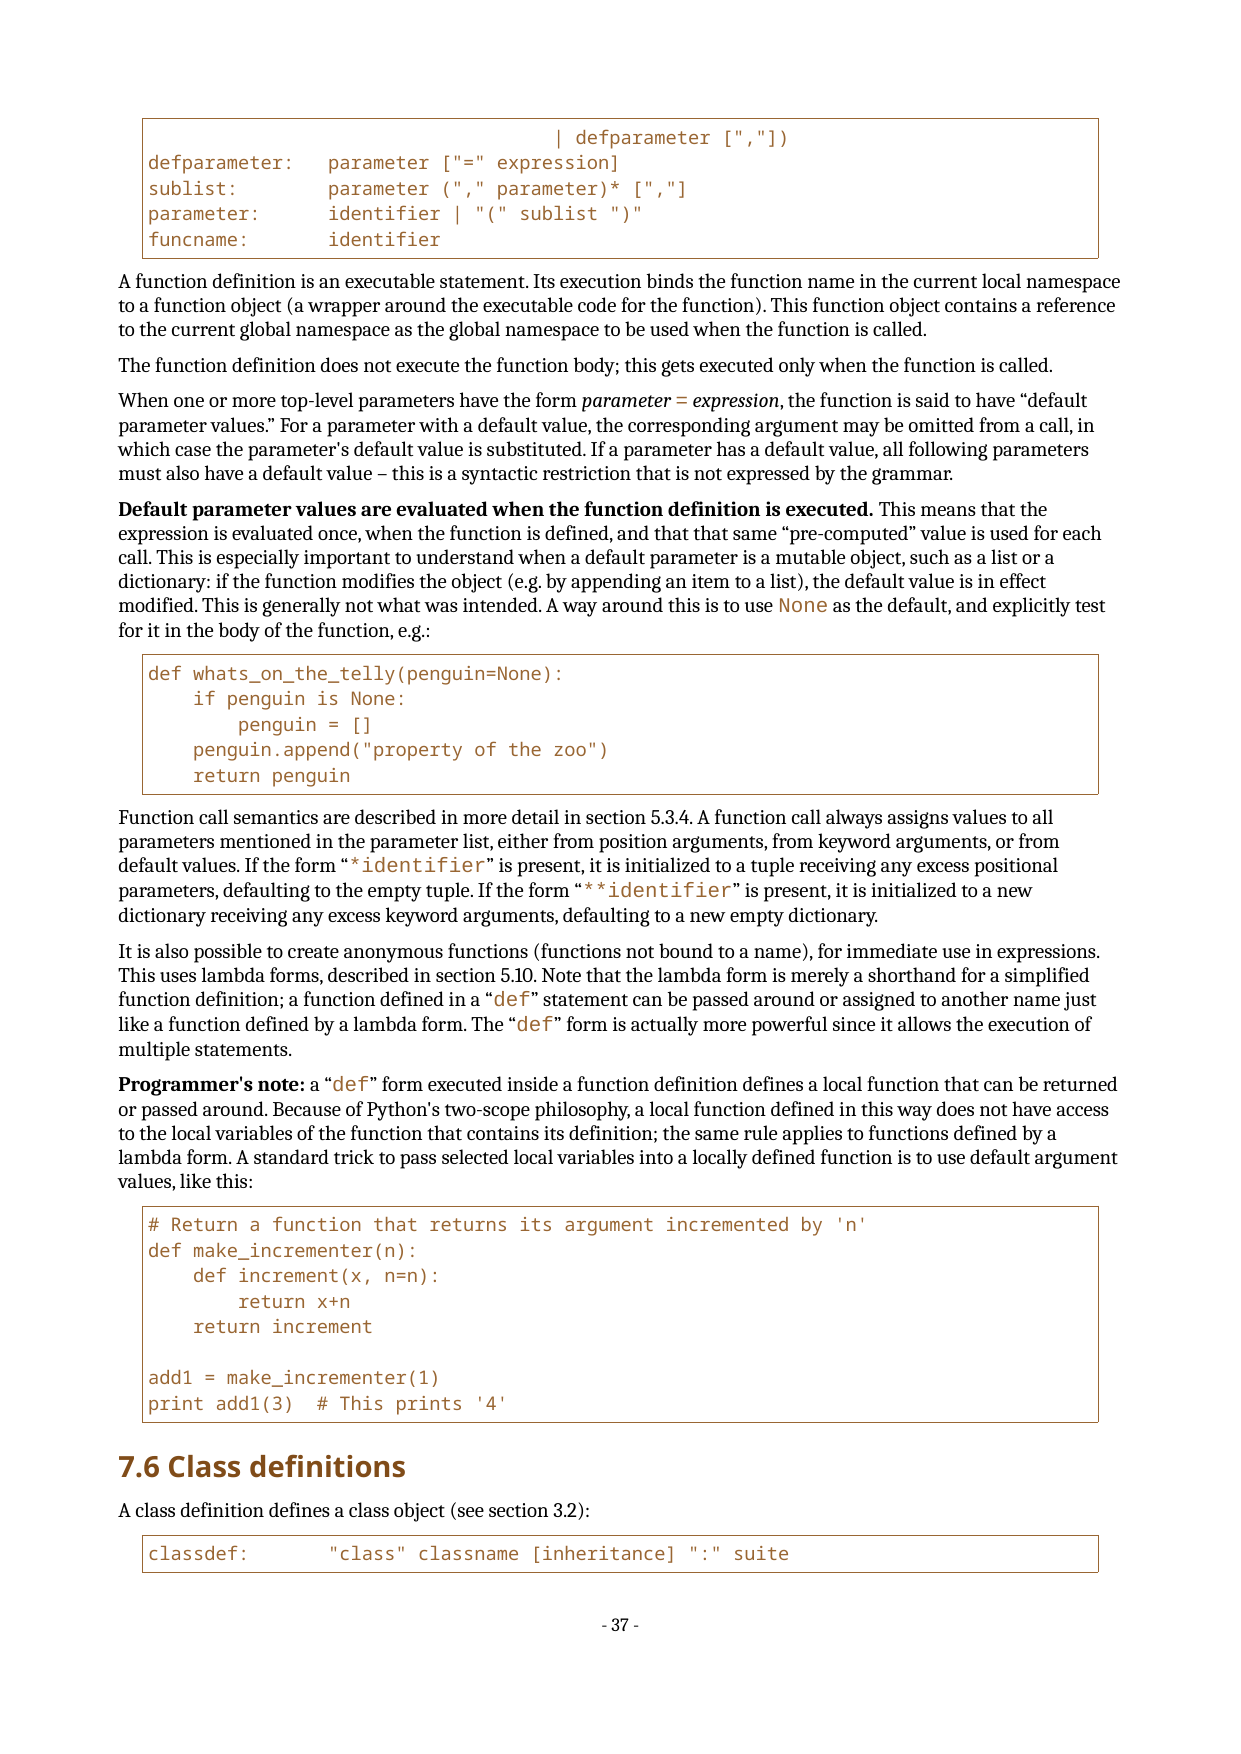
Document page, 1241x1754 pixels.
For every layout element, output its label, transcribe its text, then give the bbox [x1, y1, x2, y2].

text | defparameter [","]) [143, 119, 1098, 144]
text When one or more top-level parameters have the form parameter = expression, the function is said to have “default parameter values.” For a parameter with a default value, the corresponding argument may be omitted from a call, in which case the parameter's default value is substituted. If a parameter has a default value, all following parameters must also have a default value – this is a syntactic restriction that is not expressed by the grammar. [118, 389, 1122, 486]
text classdef: "class" classname [inheritance] ":" suite [143, 1536, 1098, 1572]
text Function call semantics are described in more detail in section 5.3.4. A function call always assigns values to all parameters mentioned in the parameter list, either from position arguments, from keyword arguments, or from default values. If the form “*identifier” is present, it is initialized to a tuple receiving any excess positional parameters, defaulting to the empty tuple. If the form “**identifier” is present, it is initialized to a new dictionary receiving any excess keyword arguments, defaulting to a new empty dictionary. [118, 806, 1122, 927]
text sublist: parameter ("," parameter)* [","] [143, 169, 1098, 195]
text It is also possible to create anonymous functions (functions not bound to a name), for immediate use in expressions. This uses lambda forms, described in section 5.10. Note that the lambda form is merely a shorthand for a simplified function definition; a function defined in a “def” statement can be passed around or assigned to another name just like a function defined by a lambda form. The “def” form is actually more powerful since it allows the execution of multiple statements. [118, 939, 1122, 1061]
text return penguin [143, 756, 1098, 794]
text def make_incrementer(n): [143, 1231, 1098, 1257]
text return increment [143, 1308, 1098, 1339]
text penguin = [] [143, 705, 1098, 731]
text Default parameter values are evaluated when the function definition is executed. This means that the expression is evaluated once, when the function is defined, and that that same “pre-computed” value is used for each call. This is especially important to understand when a default parameter is a mutable object, such as a list or a dictionary: if the function modifies the object (e.g. by appending an item to a list), the default value is in effect modified. This is generally not what was intended. A way around this is to use None as the default, and explicitly test for it in the body of the function, e.g.: [118, 498, 1122, 642]
text defparameter: parameter ["=" expression] [143, 144, 1098, 169]
text Programmer's note: a “def” form executed inside a function definition defines a local function that can be returned or passed around. Because of Python's two-scope philosophy, a local function defined in this way does not have access to the local variables of the function that contains its definition; the same rule applies to functions defined by a lambda form. A standard trick to pass selected local variables into a locally defined function is to use default argument values, like this: [118, 1073, 1122, 1194]
text funcname: identifier [143, 220, 1098, 258]
text def increment(x, n=n): [143, 1257, 1098, 1282]
text The function definition does not execute the function body; this gets executed only when the function is called. [118, 353, 1122, 377]
text return x+n [143, 1282, 1098, 1308]
text A function definition is an executable statement. Its execution binds the function name in the current local namespace to a function object (a wrapper around the executable code for the function). This function object contains a reference to the current global namespace as the global namespace to be used when the function is called. [118, 269, 1122, 341]
text penguin.append("property of the zoo") [143, 731, 1098, 756]
text parameter: identifier | "(" sublist ")" [143, 195, 1098, 220]
text if penguin is None: [143, 680, 1098, 705]
subtitle 7.6 Class definitions [118, 1447, 1122, 1486]
text def whats_on_the_telly(penguin=None): [143, 655, 1098, 680]
text add1 = make_incrementer(1) [143, 1359, 1098, 1384]
text print add1(3) # This prints '4' [143, 1384, 1098, 1422]
text A class definition defines a class object (see section 3.2): [118, 1499, 1122, 1523]
text # Return a function that returns its argument incremented by 'n' [143, 1207, 1098, 1231]
